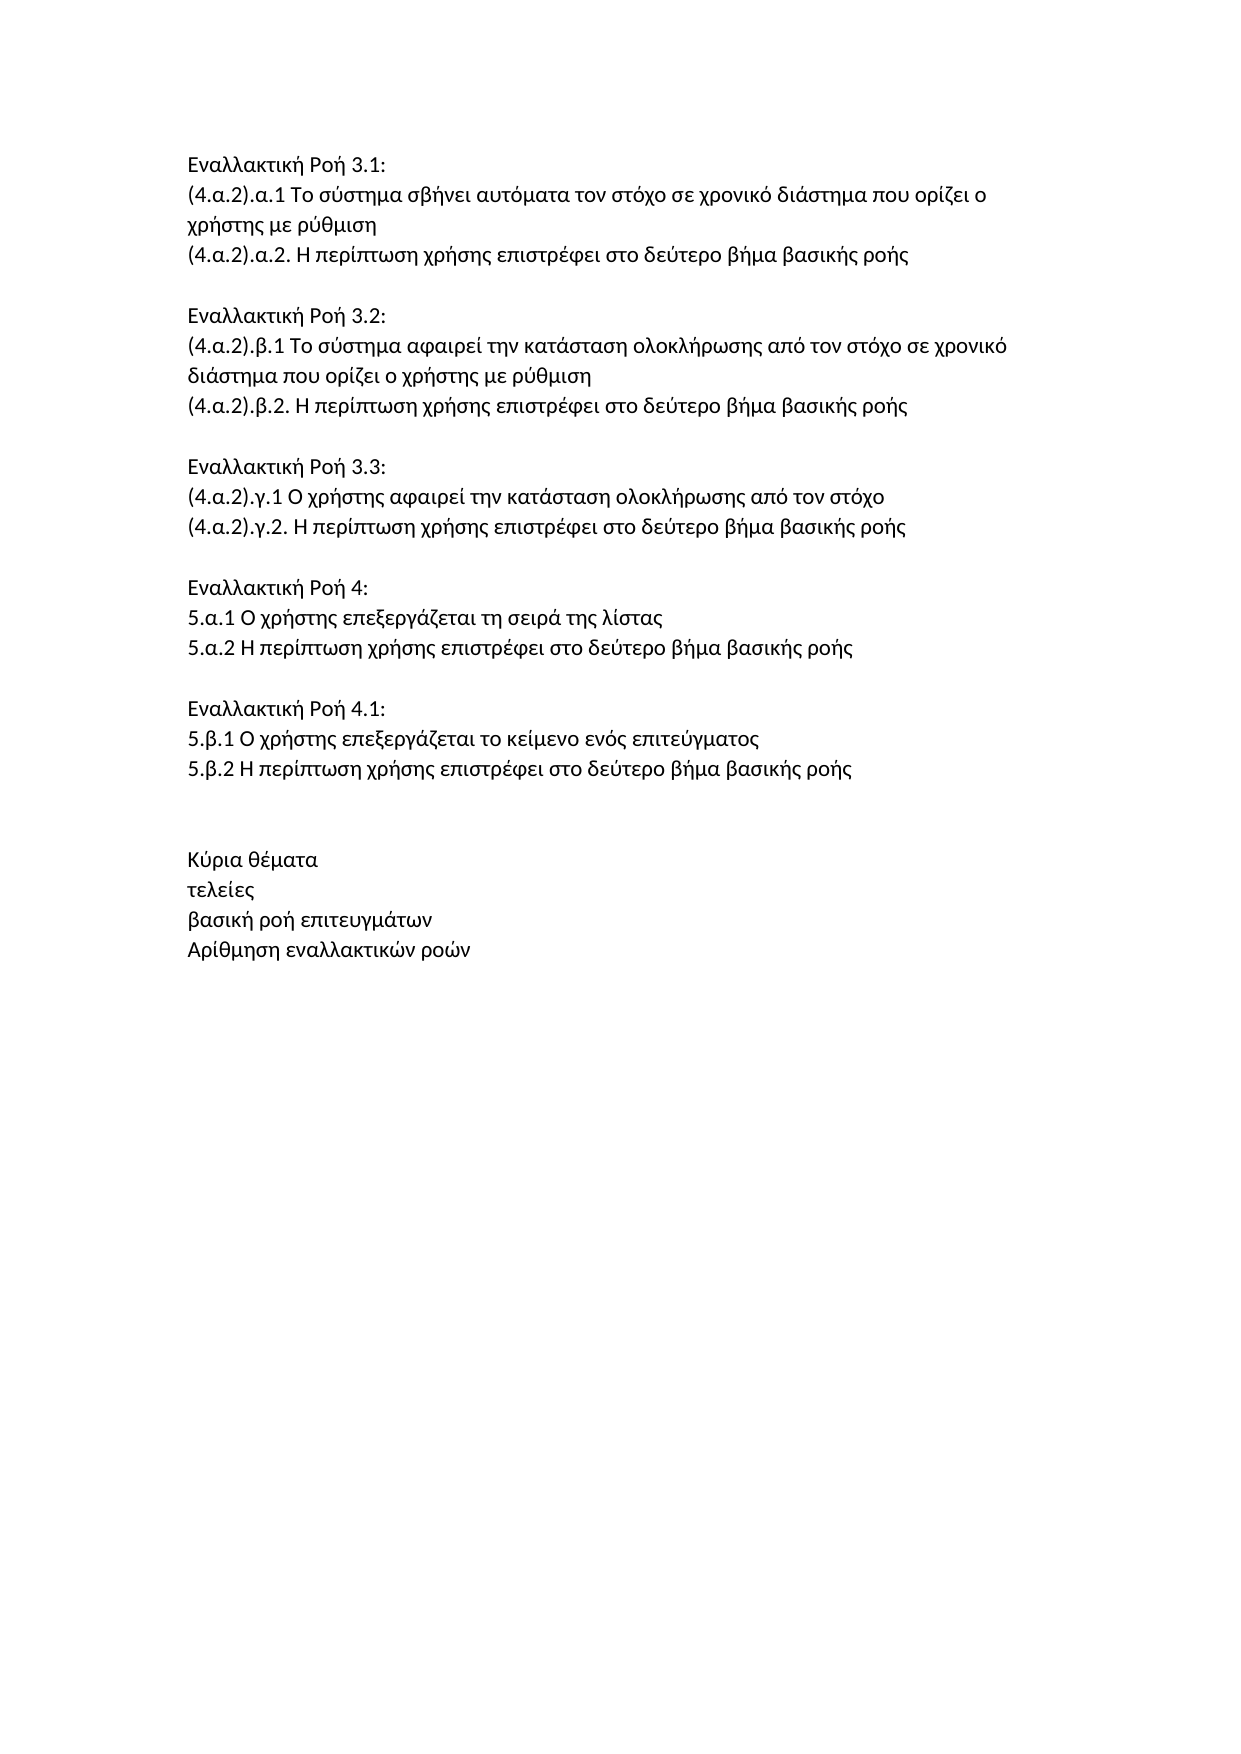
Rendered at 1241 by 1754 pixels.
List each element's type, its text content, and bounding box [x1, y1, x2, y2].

text Εναλλακτική Ροή 3.1: (4.α.2).α.1 Το σύστημα σβήνει αυτόματα τον στόχο σε χρονικό διάστημα που ορίζει ο χρήστης με ρύθμιση (4.α.2).α.2. Η περίπτωση χρήσης επιστρέφει στο δεύτερο βήμα βασικής ροής Εναλλακτική Ροή 3.2: (4.α.2).β.1 Το σύστημα αφαιρεί την κατάσταση ολοκλήρωσης από τον στόχο σε χρονικό διάστημα που ορίζει ο χρήστης με ρύθμιση (4.α.2).β.2. Η περίπτωση χρήσης επιστρέφει στο δεύτερο βήμα βασικής ροής Εναλλακτική Ροή 3.3: (4.α.2).γ.1 Ο χρήστης αφαιρεί την κατάσταση ολοκλήρωσης από τον στόχο (4.α.2).γ.2. Η περίπτωση χρήσης επιστρέφει στο δεύτερο βήμα βασικής ροής Εναλλακτική Ροή 4: 5.α.1 Ο χρήστης επεξεργάζεται τη σειρά της λίστας 5.α.2 Η περίπτωση χρήσης επιστρέφει στο δεύτερο βήμα βασικής ροής Εναλλακτική Ροή 4.1: 5.β.1 Ο χρήστης επεξεργάζεται το κείμενο ενός επιτεύγματος 5.β.2 Η περίπτωση χρήσης επιστρέφει στο δεύτερο βήμα βασικής ροής Κύρια θέματα τελείες βασική ροή επιτευγμάτων Αρίθμηση εναλλακτικών ροών [187, 150, 1053, 963]
